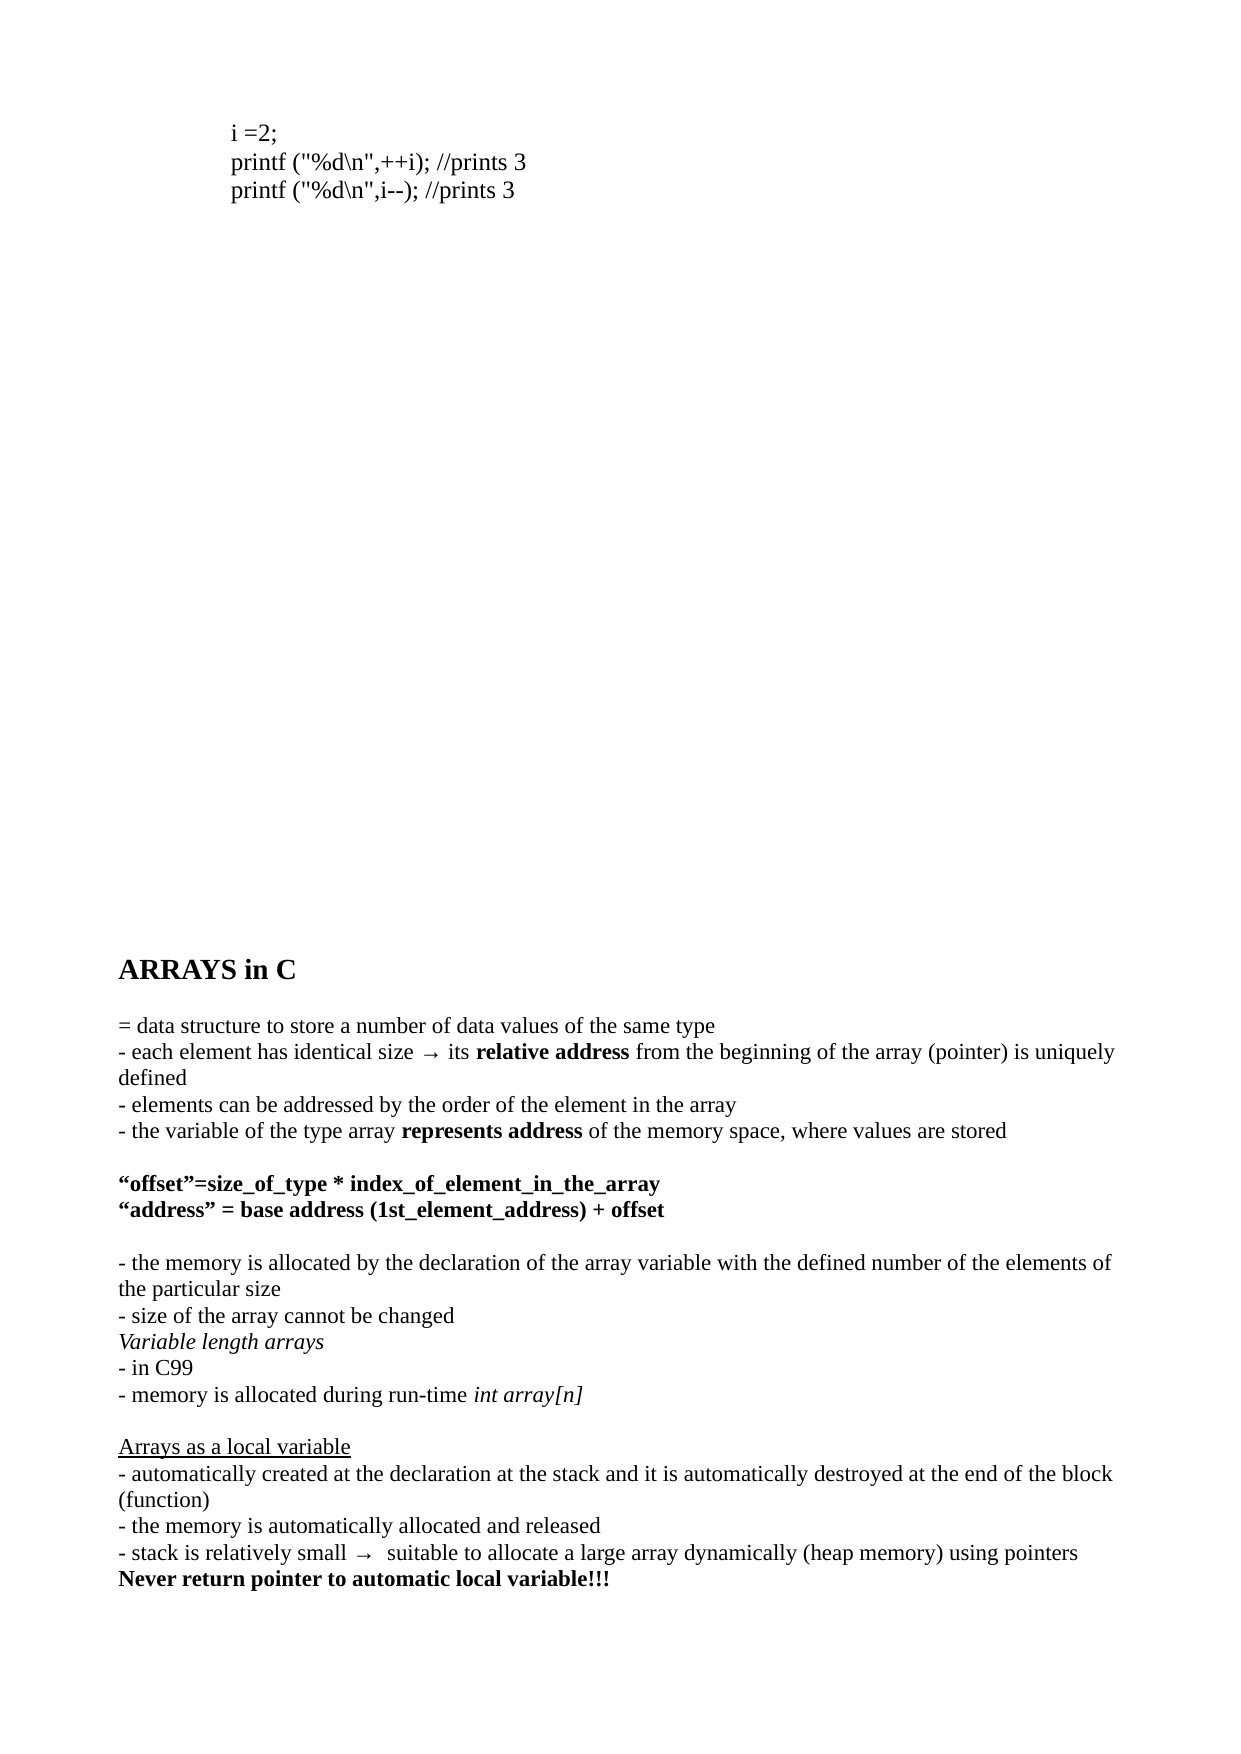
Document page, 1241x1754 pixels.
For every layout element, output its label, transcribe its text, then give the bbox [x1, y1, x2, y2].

text - memory is allocated during run-time int array[n] [118, 1381, 1122, 1407]
text - the memory is automatically allocated and released [118, 1512, 1122, 1539]
text = data structure to store a number of data values of the same type [118, 1012, 1122, 1038]
text - in C99 [118, 1354, 1122, 1381]
text Arrays as a local variable [118, 1433, 1122, 1460]
text - the memory is allocated by the declaration of the array variable with the defined number of the elements of the particular size [118, 1249, 1122, 1302]
text Never return pointer to automatic local variable!!! [118, 1565, 1122, 1592]
list i =2; [193, 118, 1122, 147]
list printf ("%d\n",i--); //prints 3 [193, 176, 1122, 204]
text “offset”=size_of_type * index_of_element_in_the_array [118, 1170, 1122, 1196]
text “address” = base address (1st_element_address) + offset [118, 1196, 1122, 1223]
list printf ("%d\n",++i); //prints 3 [193, 147, 1122, 176]
text - elements can be addressed by the order of the element in the array [118, 1091, 1122, 1117]
text Variable length arrays [118, 1328, 1122, 1354]
text - each element has identical size → its relative address from the beginning of the array (pointer) is uniquely defined [118, 1038, 1122, 1091]
text ARRAYS in C [118, 952, 1122, 985]
text - size of the array cannot be changed [118, 1302, 1122, 1328]
text - automatically created at the declaration at the stack and it is automatically destroyed at the end of the block (function) [118, 1460, 1122, 1512]
text - the variable of the type array represents address of the memory space, where values are stored [118, 1117, 1122, 1143]
text - stack is relatively small → suitable to allocate a large array dynamically (heap memory) using pointers [118, 1539, 1122, 1565]
